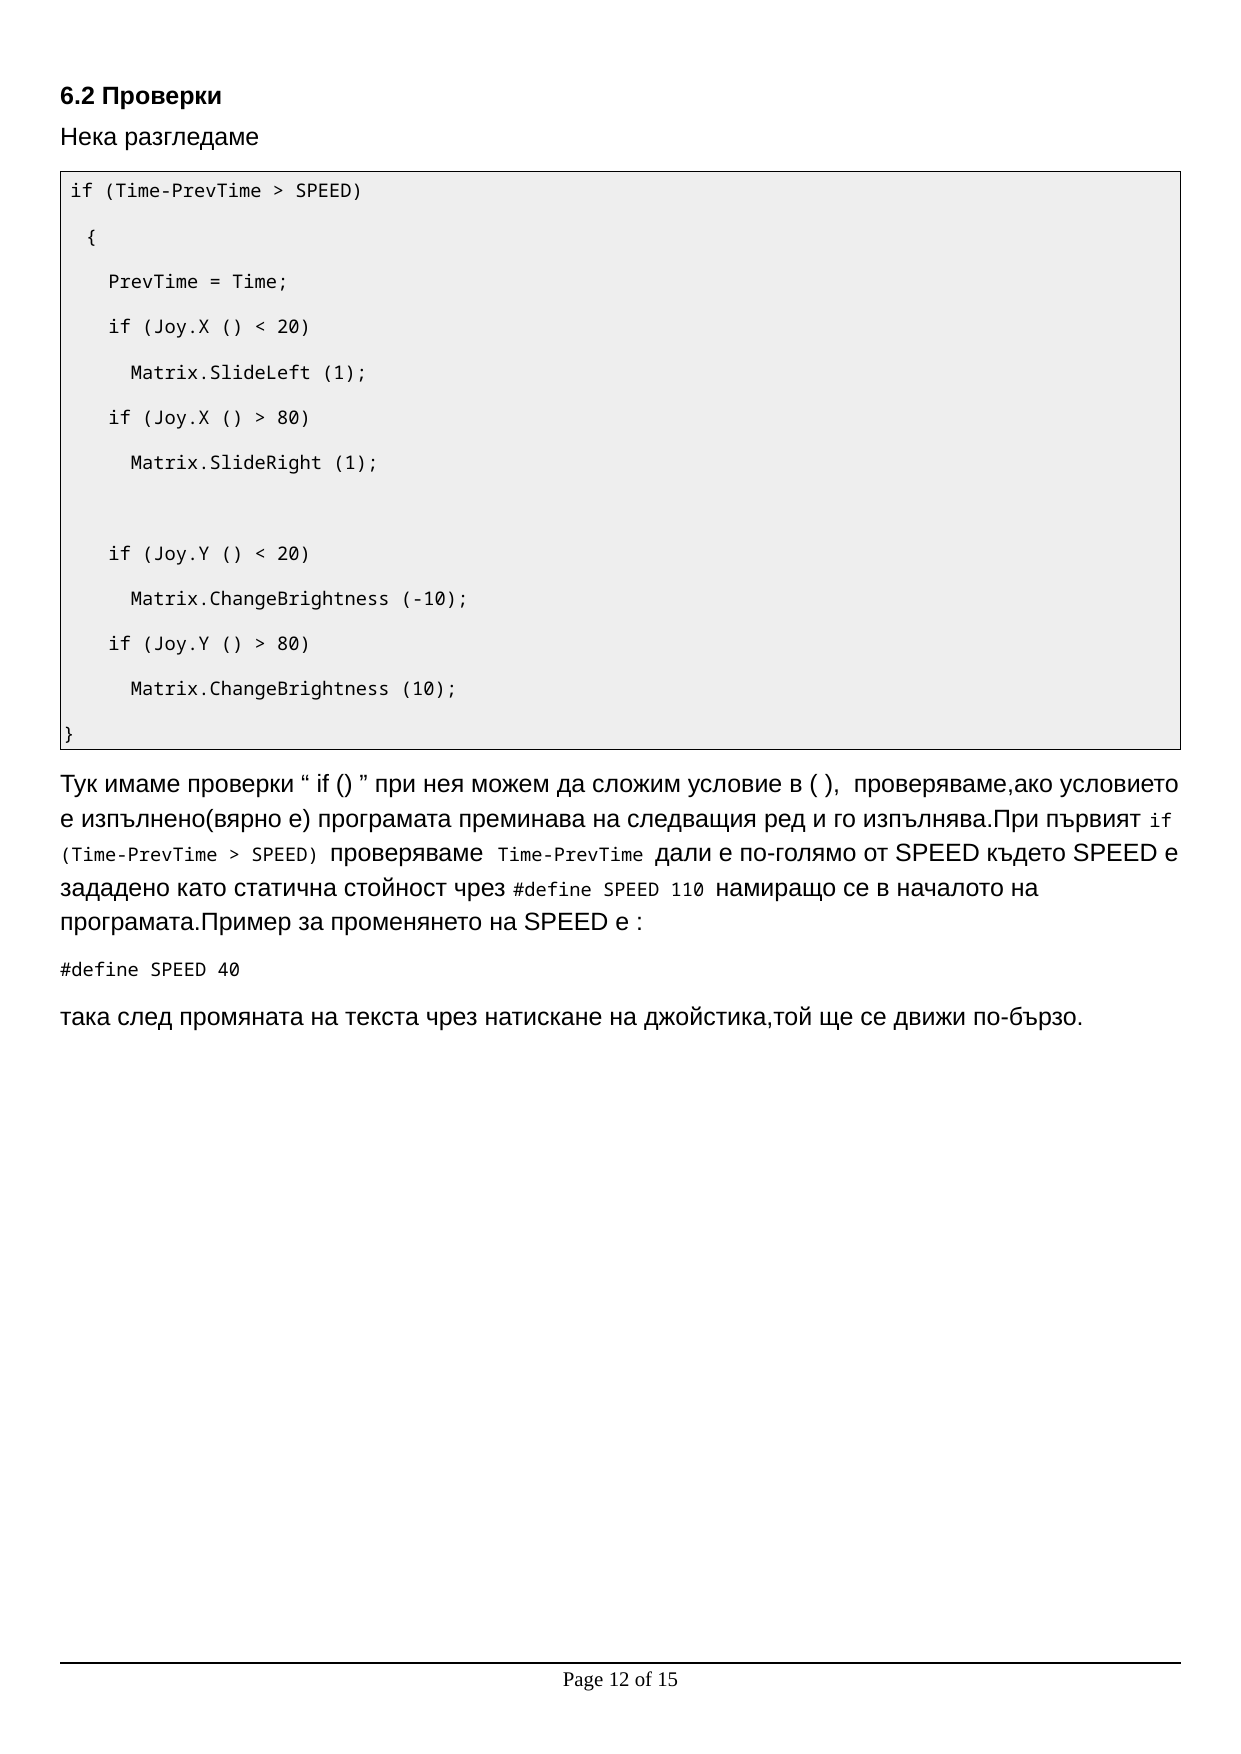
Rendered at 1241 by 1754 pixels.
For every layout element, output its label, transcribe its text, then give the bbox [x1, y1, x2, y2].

text if (Joy.Y () > 80) [61, 627, 1180, 656]
text PrevTime = Time; [61, 266, 1180, 294]
text if (Joy.Y () < 20) [61, 537, 1180, 565]
text } [61, 718, 1180, 749]
text Matrix.SlideLeft (1); [61, 356, 1180, 384]
text if (Time-PrevTime > SPEED) [61, 172, 1180, 203]
text така след промяната на текста чрез натискане на джойстика,той ще се движи по-бързо. [60, 1002, 1181, 1030]
text Matrix.SlideRight (1); [61, 446, 1180, 475]
text { [61, 220, 1180, 249]
text Matrix.ChangeBrightness (-10); [61, 582, 1180, 611]
text if (Joy.X () < 20) [61, 311, 1180, 339]
subtitle 6.2 Проверки [60, 81, 1181, 109]
text Нека разгледаме [60, 122, 1181, 151]
text if (Joy.X () > 80) [61, 401, 1180, 430]
text Matrix.ChangeBrightness (10); [61, 672, 1180, 701]
text #define SPEED 40 [60, 956, 1181, 982]
text Тук имаме проверки “ if () ” при нея можем да сложим условие в ( ), проверяваме,ако условието е изпълнено(вярно е) програмата преминава на следващия ред и го изпълнява.При първият if (Time-PrevTime > SPEED) проверяваме Time-PrevTime дали е по-голямо от SPEED където SPEED e зададено като статична стойност чрез #define SPEED 110 намиращо се в началото на програмата.Пример за променянето на SPEED e : [60, 769, 1181, 936]
